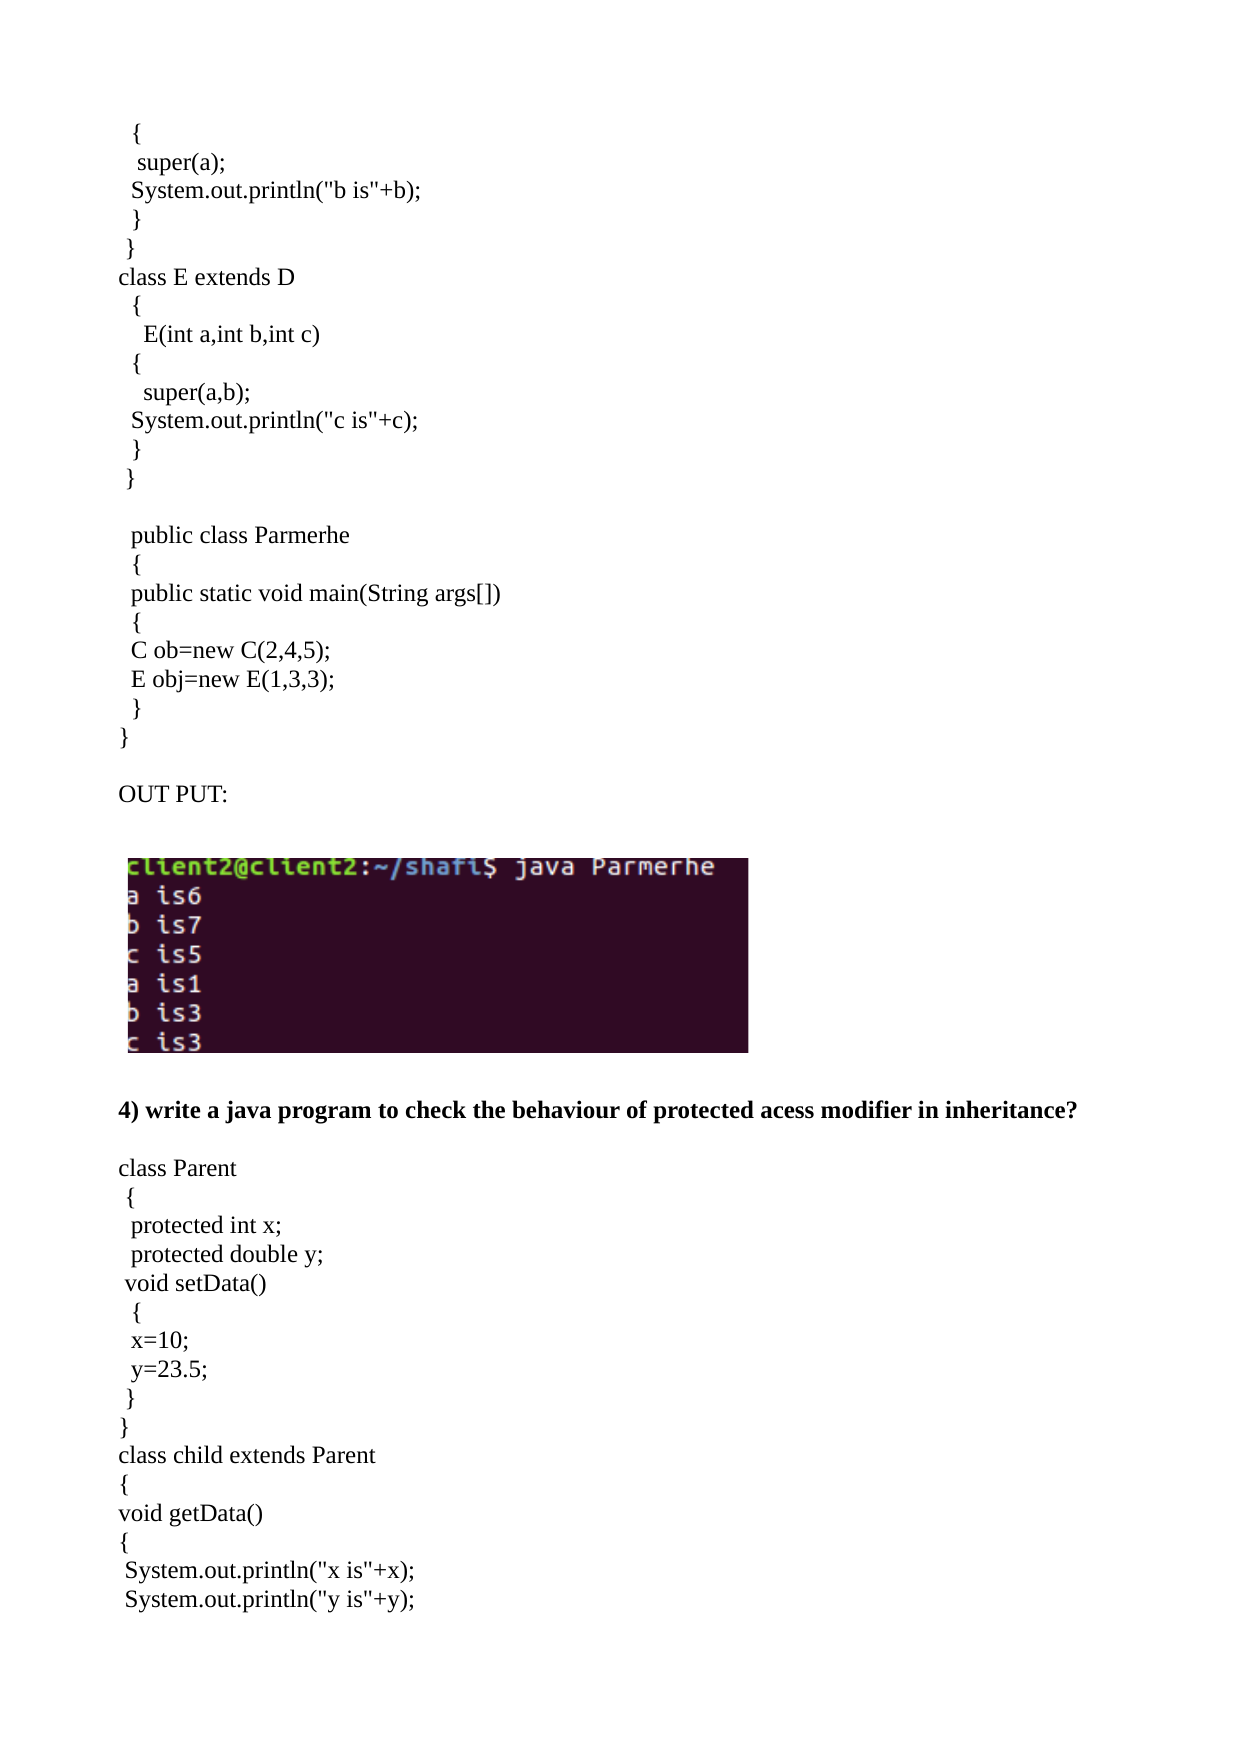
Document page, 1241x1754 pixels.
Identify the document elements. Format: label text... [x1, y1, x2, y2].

text } [118, 722, 1122, 751]
text { [118, 1469, 1122, 1498]
text void getData() [118, 1498, 1122, 1527]
text { [118, 607, 1122, 636]
text System.out.println("x is"+x); [118, 1556, 1122, 1584]
picture [127, 858, 749, 1053]
text public static void main(String args[]) [118, 578, 1122, 607]
text 4) write a java program to check the behaviour of protected acess modifier in inheritance? [118, 1096, 1122, 1124]
text x=10; [118, 1326, 1122, 1354]
text } [118, 1412, 1122, 1441]
text } [118, 1383, 1122, 1412]
text { [118, 1527, 1122, 1556]
text { [118, 118, 1122, 147]
text super(a); [118, 147, 1122, 176]
text protected int x; [118, 1211, 1122, 1239]
text E(int a,int b,int c) [118, 319, 1122, 348]
text } [118, 204, 1122, 233]
text super(a,b); [118, 377, 1122, 406]
text class E extends D [118, 262, 1122, 291]
text class child extends Parent [118, 1441, 1122, 1469]
text C ob=new C(2,4,5); [118, 636, 1122, 664]
text y=23.5; [118, 1354, 1122, 1383]
text System.out.println("b is"+b); [118, 176, 1122, 204]
text } [118, 463, 1122, 492]
text protected double y; [118, 1239, 1122, 1268]
text } [118, 434, 1122, 463]
text E obj=new E(1,3,3); [118, 664, 1122, 693]
text System.out.println("c is"+c); [118, 406, 1122, 434]
text OUT PUT: [118, 779, 1122, 808]
text class Parent [118, 1153, 1122, 1182]
text System.out.println("y is"+y); [118, 1584, 1122, 1613]
text void setData() [118, 1268, 1122, 1297]
text { [118, 348, 1122, 377]
text { [118, 549, 1122, 578]
text { [118, 1297, 1122, 1326]
text } [118, 233, 1122, 262]
text { [118, 1182, 1122, 1211]
text { [118, 291, 1122, 319]
text } [118, 693, 1122, 722]
text public class Parmerhe [118, 521, 1122, 549]
